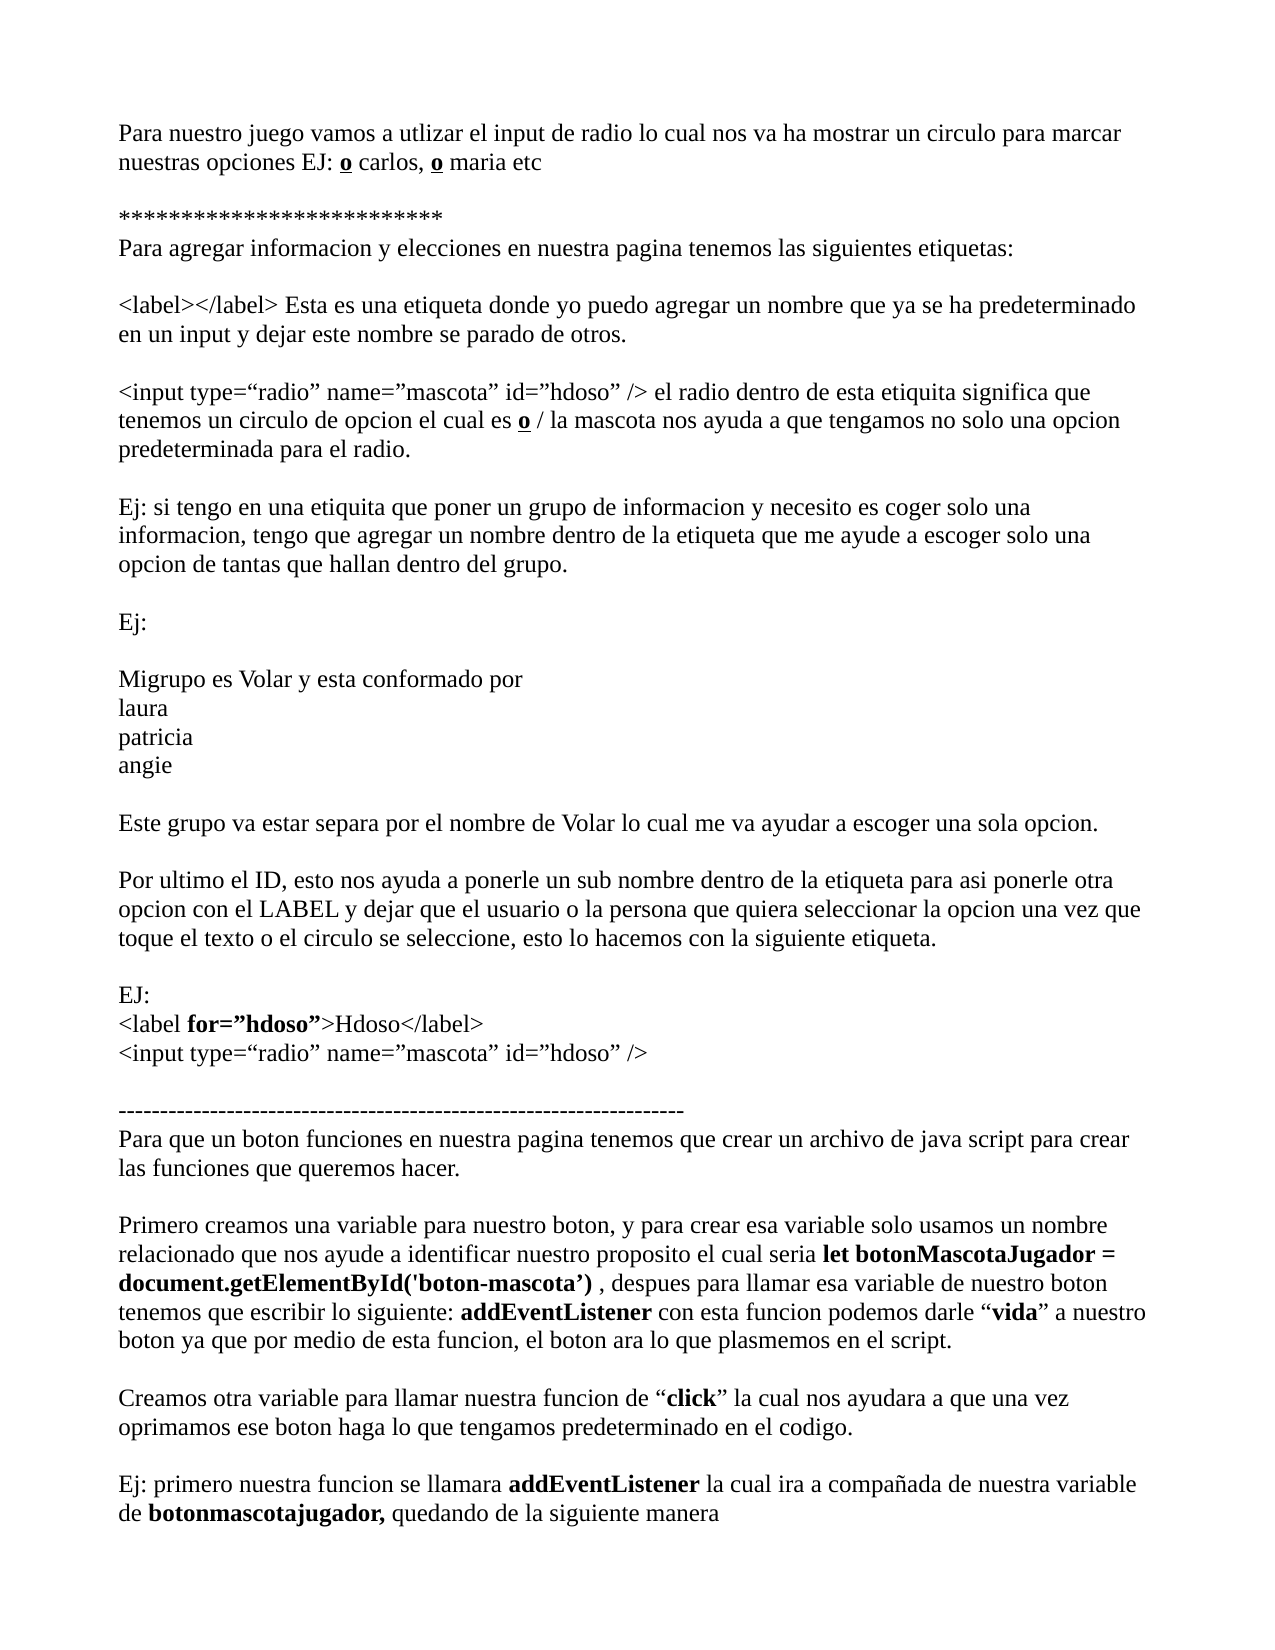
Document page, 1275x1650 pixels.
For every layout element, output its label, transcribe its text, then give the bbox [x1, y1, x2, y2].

text angie Este grupo va estar separa por el nombre de Volar lo cual me va ayudar a escoger una sola opcion. Por ultimo el ID, esto nos ayuda a ponerle un sub nombre dentro de la etiqueta para asi ponerle otra opcion con el LABEL y dejar que el usuario o la persona que quiera seleccionar la opcion una vez que toque el texto o el circulo se seleccione, esto lo hacemos con la siguiente etiqueta. EJ: <label for=”hdoso”>Hdoso</label> <input type=“radio” name=”mascota” id=”hdoso” /> [118, 751, 1157, 1096]
text Para nuestro juego vamos a utlizar el input de radio lo cual nos va ha mostrar un circulo para marcar nuestras opciones EJ: o carlos, o maria etc ************************** Para agregar informacion y elecciones en nuestra pagina tenemos las siguientes etiquetas: <label></label> Esta es una etiqueta donde yo puedo agregar un nombre que ya se ha predeterminado en un input y dejar este nombre se parado de otros. <input type=“radio” name=”mascota” id=”hdoso” /> el radio dentro de esta etiquita significa que tenemos un circulo de opcion el cual es o / la mascota nos ayuda a que tengamos no solo una opcion predeterminada para el radio. Ej: si tengo en una etiquita que poner un grupo de informacion y necesito es coger solo una informacion, tengo que agregar un nombre dentro de la etiqueta que me ayude a escoger solo una opcion de tantas que hallan dentro del grupo. Ej: [118, 118, 1157, 664]
text Migrupo es Volar y esta conformado por laura patricia [118, 664, 1157, 751]
text Creamos otra variable para llamar nuestra funcion de “click” la cual nos ayudara a que una vez oprimamos ese boton haga lo que tengamos predeterminado en el codigo. Ej: primero nuestra funcion se llamara addEventListener la cual ira a compañada de nuestra variable de botonmascotajugador, quedando de la siguiente manera [118, 1354, 1157, 1527]
text -------------------------------------------------------------------- Para que un boton funciones en nuestra pagina tenemos que crear un archivo de java script para crear las funciones que queremos hacer. Primero creamos una variable para nuestro boton, y para crear esa variable solo usamos un nombre relacionado que nos ayude a identificar nuestro proposito el cual seria let botonMascotaJugador = document.getElementById('boton-mascota’) , despues para llamar esa variable de nuestro boton tenemos que escribir lo siguiente: addEventListener con esta funcion podemos darle “vida” a nuestro boton ya que por medio de esta funcion, el boton ara lo que plasmemos en el script. [118, 1096, 1157, 1354]
